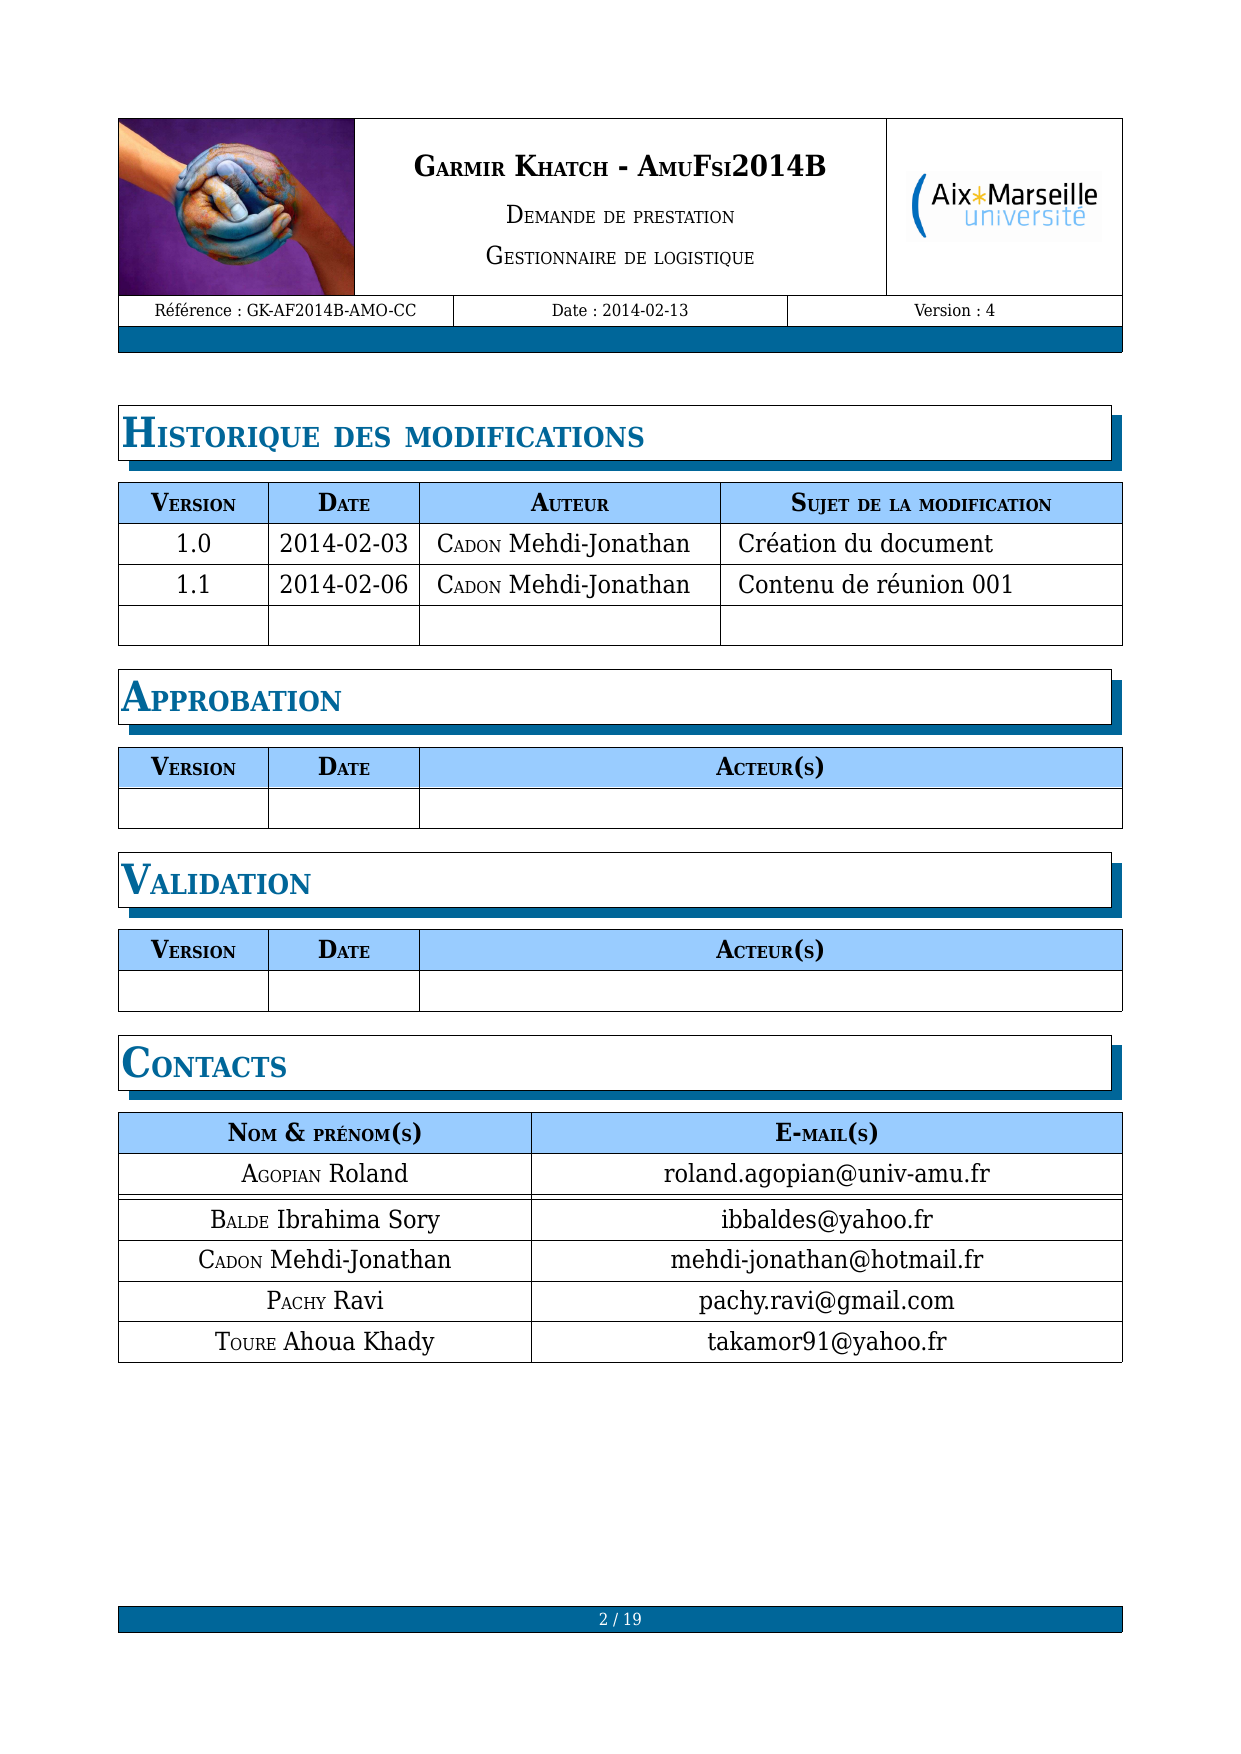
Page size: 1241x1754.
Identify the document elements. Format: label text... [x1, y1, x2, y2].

table_cell mehdi-jonathan@hotmail.fr [532, 1241, 1122, 1281]
table_cell Toure Ahoua Khady [119, 1322, 531, 1362]
table_header Acteur(s) [420, 930, 1122, 970]
table_cell Pachy Ravi [119, 1282, 531, 1321]
table_cell takamor91@yahoo.fr [532, 1322, 1122, 1362]
table_cell [420, 971, 1122, 1011]
table_cell Agopian Roland [119, 1154, 531, 1194]
table_cell pachy.ravi@gmail.com [532, 1282, 1122, 1321]
table_header Version [119, 748, 268, 787]
text Historique des modifications [119, 406, 1111, 460]
table_cell 1.1 [119, 565, 268, 605]
table_cell Cadon Mehdi-Jonathan [420, 565, 720, 605]
table_cell 2014-02-06 [269, 565, 419, 605]
table_header Nom & prénom(s) [119, 1113, 531, 1153]
table_cell Balde Ibrahima Sory [119, 1200, 531, 1240]
table_cell Cadon Mehdi-Jonathan [119, 1241, 531, 1281]
picture [887, 126, 1122, 288]
table_cell [420, 606, 720, 645]
table_cell [119, 1195, 531, 1199]
table_cell [532, 1195, 1122, 1199]
table_cell roland.agopian@univ-amu.fr [532, 1154, 1122, 1194]
text Approbation [119, 670, 1111, 724]
table_header Auteur [420, 483, 720, 523]
table_header E-mail(s) [532, 1113, 1122, 1153]
table_cell [269, 789, 419, 828]
table_cell 1.0 [119, 524, 268, 564]
table_cell 2014-02-03 [269, 524, 419, 564]
table_header Sujet de la modification [721, 483, 1122, 523]
table_cell ibbaldes@yahoo.fr [532, 1200, 1122, 1240]
table_cell Contenu de réunion 001 [721, 565, 1122, 605]
table_cell [420, 789, 1122, 828]
table_cell Création du document [721, 524, 1122, 564]
table_header Date [269, 483, 419, 523]
table_cell Cadon Mehdi-Jonathan [420, 524, 720, 564]
table_header Acteur(s) [420, 748, 1122, 787]
table_cell [119, 789, 268, 828]
table_cell [269, 606, 419, 645]
table_header Version [119, 483, 268, 523]
table_cell [119, 971, 268, 1011]
table_cell [269, 971, 419, 1011]
table_cell [721, 606, 1122, 645]
table_header Date [269, 748, 419, 787]
table_header Version [119, 930, 268, 970]
table_cell [119, 606, 268, 645]
text Validation [119, 853, 1111, 907]
text Contacts [119, 1036, 1111, 1090]
picture [119, 119, 354, 295]
table_header Date [269, 930, 419, 970]
